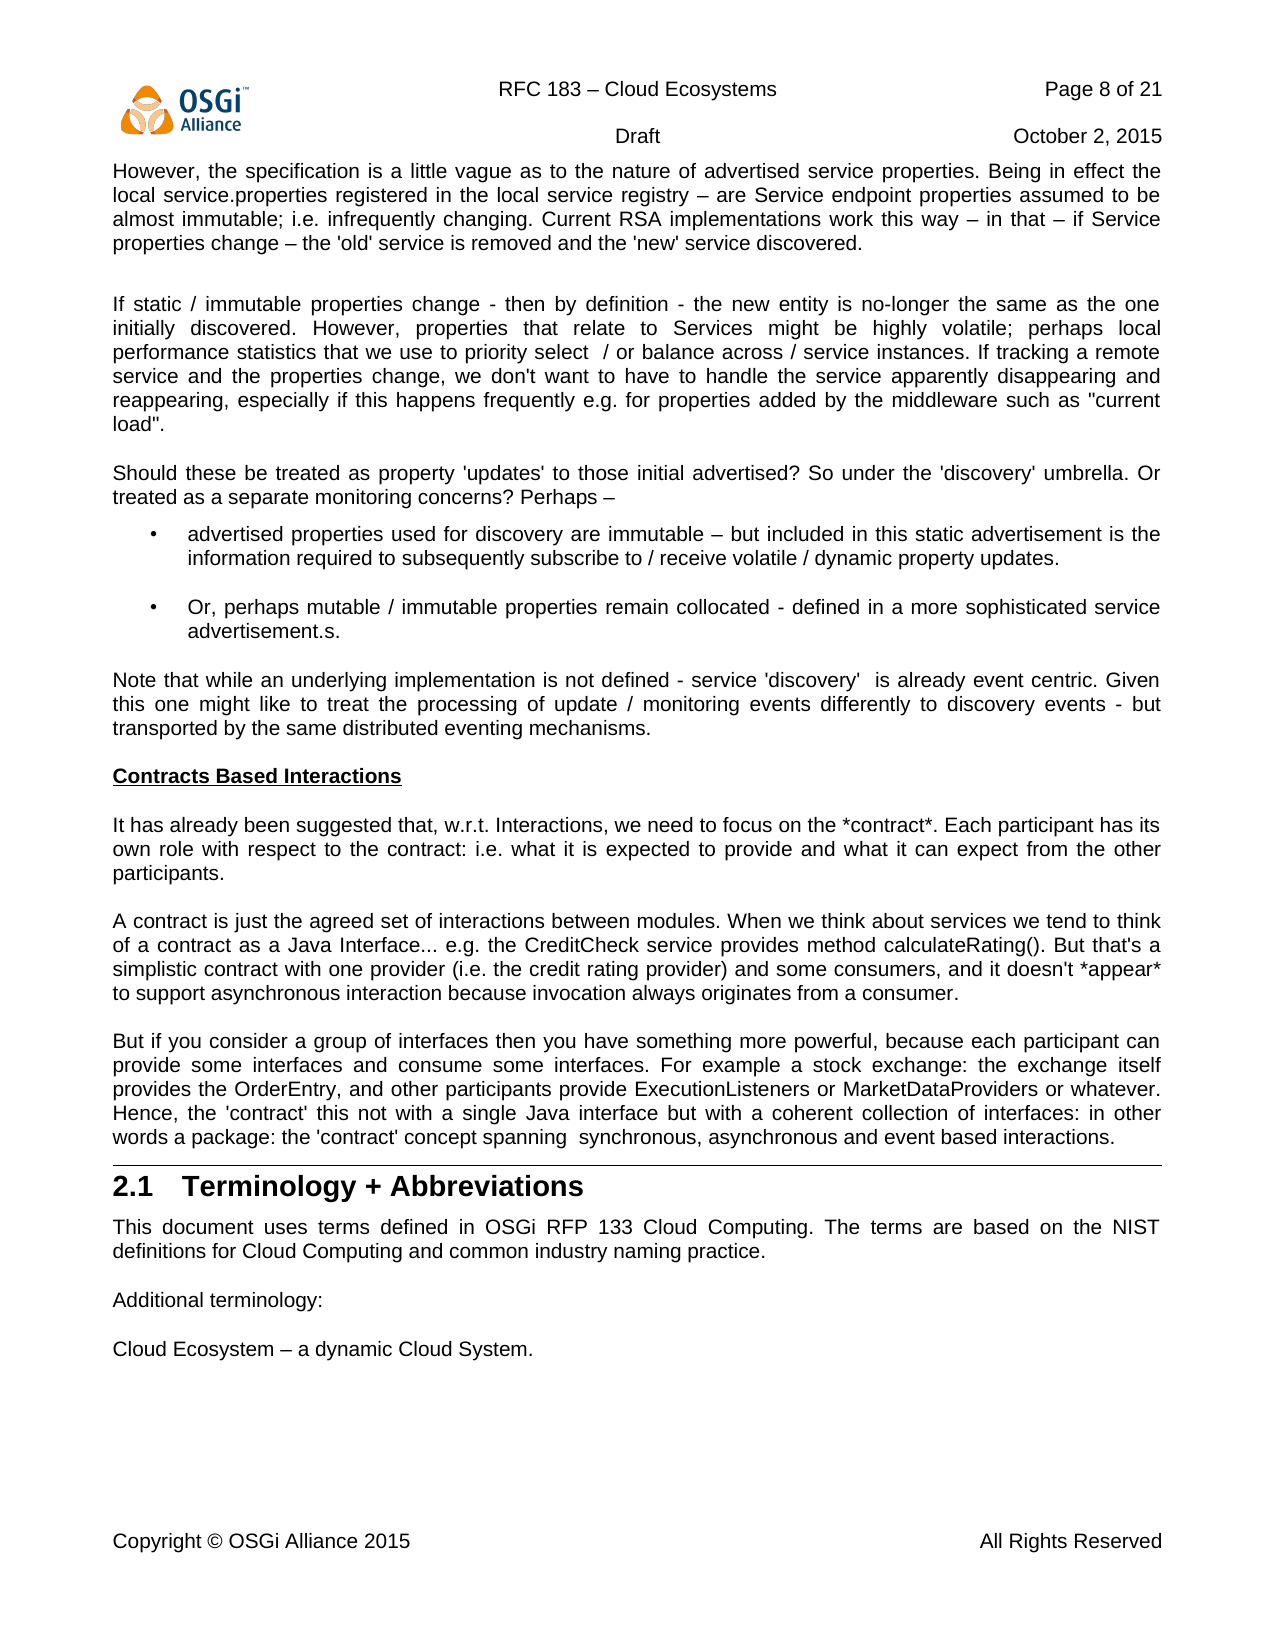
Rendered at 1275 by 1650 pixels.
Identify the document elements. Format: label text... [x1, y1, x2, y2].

text Cloud Ecosystem – a dynamic Cloud System. [112, 1336, 1162, 1360]
list Or, perhaps mutable / immutable properties remain collocated - defined in a more sophisticated service advertisement.s. [150, 594, 1162, 642]
text If static / immutable properties change - then by definition - the new entity is no-longer the same as the one initially discovered. However, properties that relate to Services might be highly volatile; perhaps local performance statistics that we use to priority select / or balance across / service instances. If tracking a remote service and the properties change, we don't want to have to handle the service apparently disappearing and reappearing, especially if this happens frequently e.g. for properties added by the middleware such as "current load". [112, 292, 1162, 436]
text Contracts Based Interactions [112, 764, 1162, 788]
text Additional terminology: [112, 1287, 1162, 1311]
text Note that while an underlying implementation is not defined - service 'discovery' is already event centric. Given this one might like to treat the processing of update / monitoring events differently to discovery events - but transported by the same distributed eventing mechanisms. [112, 667, 1162, 739]
text Should these be treated as property 'updates' to those initial advertised? So under the 'discovery' umbrella. Or treated as a separate monitoring concerns? Perhaps – [112, 461, 1162, 509]
text A contract is just the agreed set of interactions between modules. When we think about services we tend to think of a contract as a Java Interface... e.g. the CreditCheck service provides method calculateRating(). But that's a simplistic contract with one provider (i.e. the credit rating provider) and some consumers, and it doesn't *appear* to support asynchronous interaction because invocation always originates from a consumer. [112, 909, 1162, 1005]
text However, the specification is a little vague as to the nature of advertised service properties. Being in effect the local service.properties registered in the local service registry – are Service endpoint properties assumed to be almost immutable; i.e. infrequently changing. Current RSA implementations work this way – in that – if Service properties change – the 'old' service is removed and the 'new' service discovered. [112, 159, 1162, 255]
picture [113, 78, 257, 142]
text But if you consider a group of interfaces then you have something more powerful, because each participant can provide some interfaces and consume some interfaces. For example a stock exchange: the exchange itself provides the OrderEntry, and other participants provide ExecutionListeners or MarketDataProviders or whatever. Hence, the 'contract' this not with a single Java interface but with a coherent collection of interfaces: in other words a package: the 'contract' concept spanning synchronous, asynchronous and event based interactions. [112, 1029, 1162, 1149]
subtitle Terminology + Abbreviations [112, 1166, 1162, 1202]
list advertised properties used for discovery are immutable – but included in this static advertisement is the information required to subsequently subscribe to / receive volatile / dynamic property updates. [150, 521, 1162, 569]
text This document uses terms defined in OSGi RFP 133 Cloud Computing. The terms are based on the NIST definitions for Cloud Computing and common industry naming practice. [112, 1214, 1162, 1262]
text It has already been suggested that, w.r.t. Interactions, we need to focus on the *contract*. Each participant has its own role with respect to the contract: i.e. what it is expected to provide and what it can expect from the other participants. [112, 813, 1162, 885]
